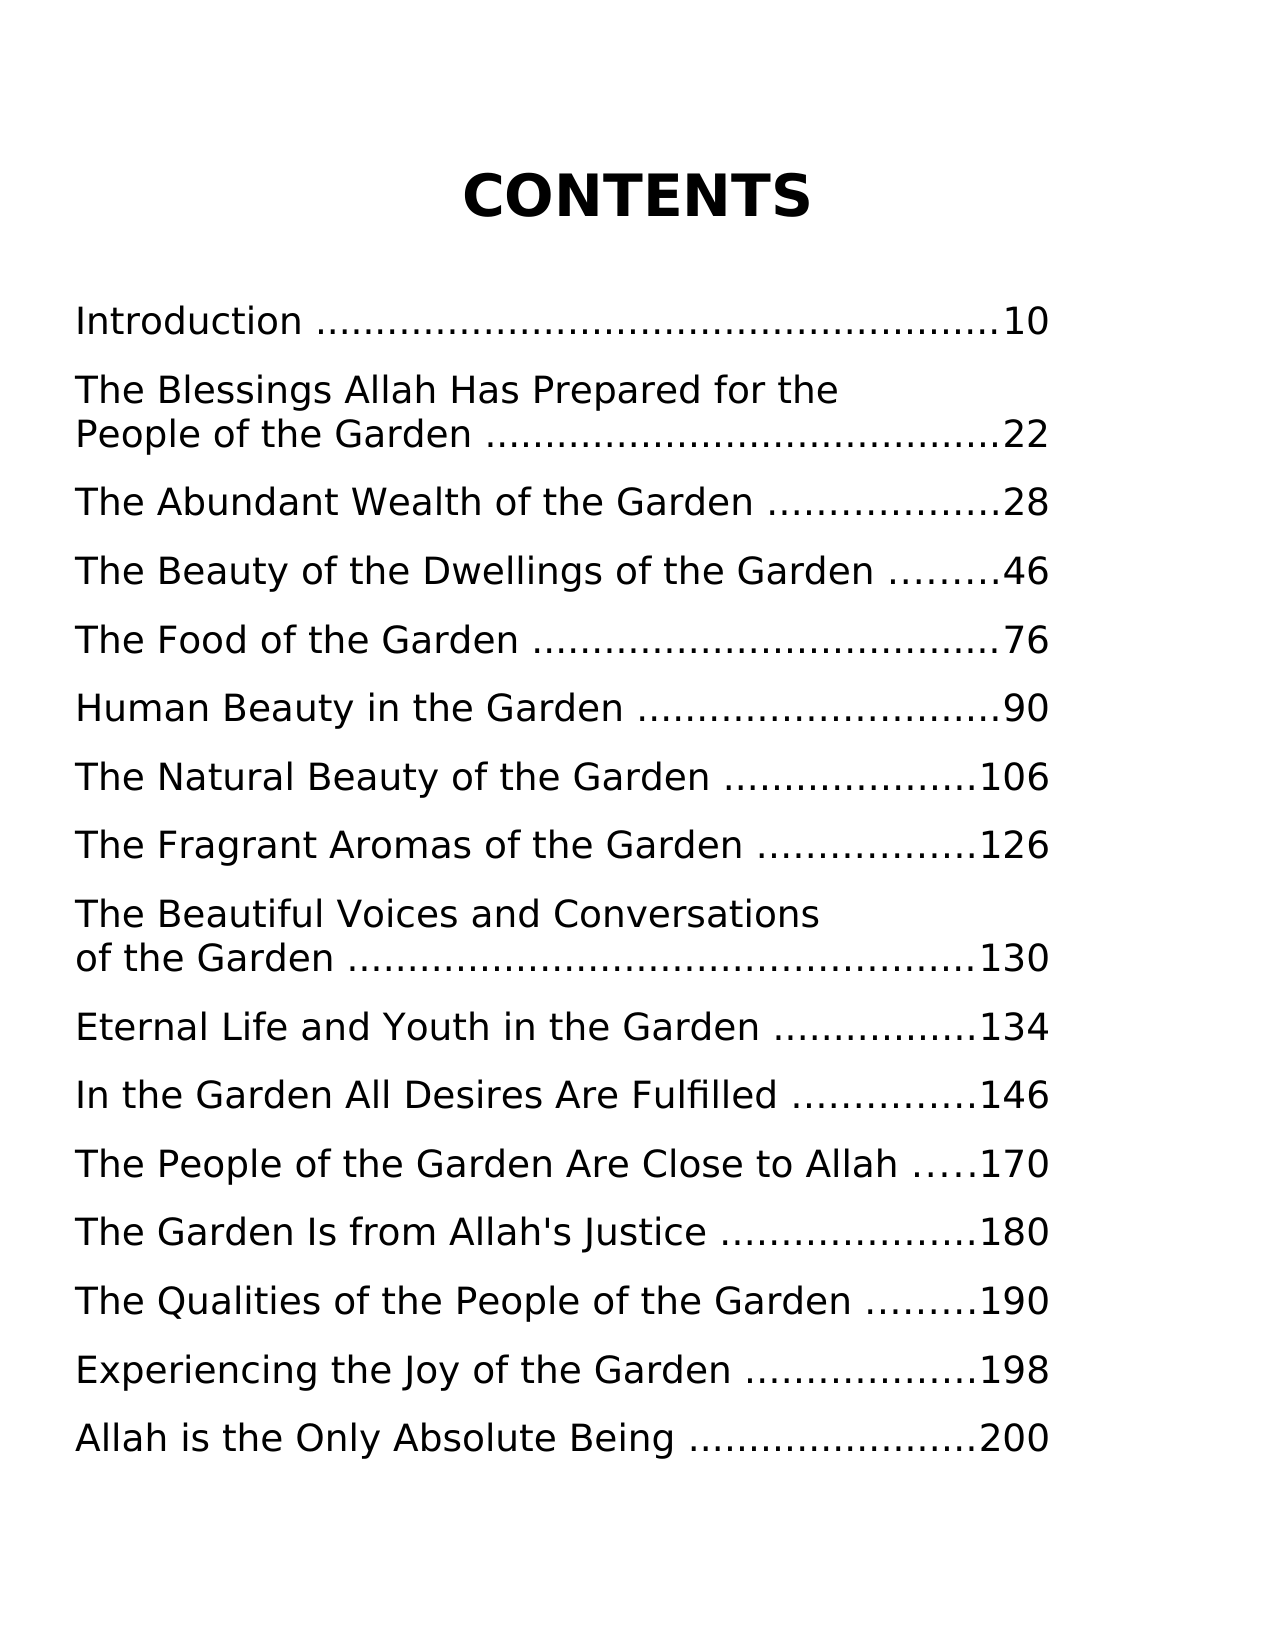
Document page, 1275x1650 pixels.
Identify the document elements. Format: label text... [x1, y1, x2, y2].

text The Blessings Allah Has Prepared for the People of the Garden 22 [75, 369, 1200, 456]
text Eternal Life and Youth in the Garden 134 [75, 1005, 1200, 1049]
text In the Garden All Desires Are Fulfilled 146 [75, 1074, 1200, 1117]
text The Natural Beauty of the Garden 106 [75, 756, 1200, 799]
text The Fragrant Aromas of the Garden 126 [75, 824, 1200, 868]
text The People of the Garden Are Close to Allah 170 [75, 1142, 1200, 1186]
text Experiencing the Joy of the Garden 198 [75, 1348, 1200, 1392]
subtitle CONTENTS [75, 162, 1200, 230]
text The Garden Is from Allah's Justice 180 [75, 1211, 1200, 1255]
text The Abundant Wealth of the Garden 28 [75, 481, 1200, 524]
text The Qualities of the People of the Garden 190 [75, 1280, 1200, 1323]
text Human Beauty in the Garden 90 [75, 687, 1200, 731]
text Introduction 10 [75, 300, 1200, 344]
text The Beautiful Voices and Conversations of the Garden 130 [75, 893, 1200, 980]
text The Beauty of the Dwellings of the Garden 46 [75, 549, 1200, 593]
text The Food of the Garden 76 [75, 618, 1200, 662]
text Allah is the Only Absolute Being 200 [75, 1417, 1200, 1461]
